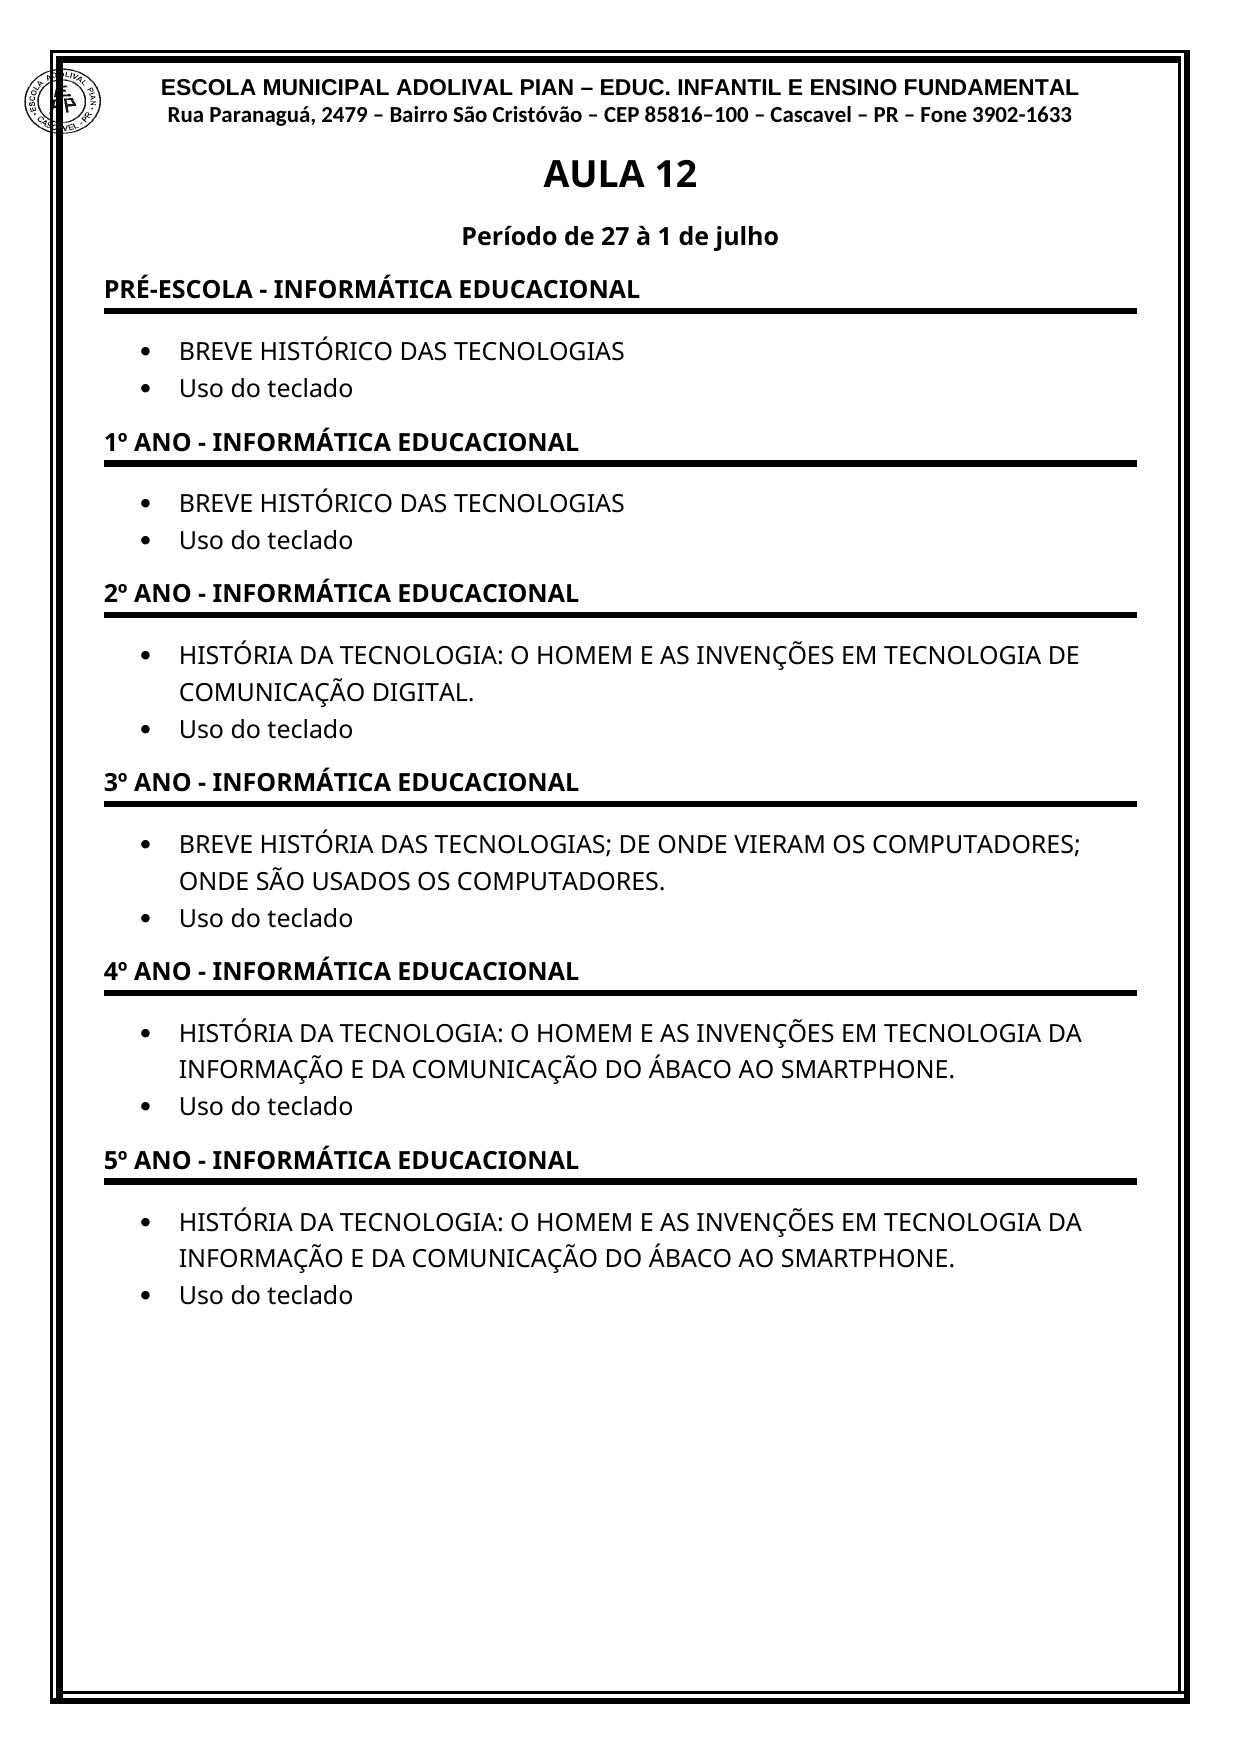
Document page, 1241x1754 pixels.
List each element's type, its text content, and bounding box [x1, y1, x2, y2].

text Período de 27 à 1 de julho [103, 219, 1137, 253]
text 2º ANO - INFORMÁTICA EDUCACIONAL [103, 576, 1137, 618]
list BREVE HISTÓRICO DAS TECNOLOGIAS [141, 486, 1137, 520]
text AULA 12 [103, 147, 1137, 198]
text 1º ANO - INFORMÁTICA EDUCACIONAL [103, 424, 1137, 467]
text 5º ANO - INFORMÁTICA EDUCACIONAL [103, 1142, 1137, 1185]
list Uso do teclado [141, 371, 1137, 405]
list Uso do teclado [141, 900, 1137, 934]
text 3º ANO - INFORMÁTICA EDUCACIONAL [103, 765, 1137, 807]
list Uso do teclado [141, 523, 1137, 557]
list Uso do teclado [141, 1278, 1137, 1312]
list Uso do teclado [141, 1089, 1137, 1123]
list Uso do teclado [141, 711, 1137, 746]
text PRÉ-ESCOLA - INFORMÁTICA EDUCACIONAL [103, 272, 1137, 314]
list BREVE HISTÓRICO DAS TECNOLOGIAS [141, 334, 1137, 368]
list HISTÓRIA DA TECNOLOGIA: O HOMEM E AS INVENÇÕES EM TECNOLOGIA DE COMUNICAÇÃO DIGITAL. [141, 638, 1137, 709]
text 4º ANO - INFORMÁTICA EDUCACIONAL [103, 954, 1137, 996]
list BREVE HISTÓRIA DAS TECNOLOGIAS; DE ONDE VIERAM OS COMPUTADORES; ONDE SÃO USADOS OS COMPUTADORES. [141, 827, 1137, 897]
list HISTÓRIA DA TECNOLOGIA: O HOMEM E AS INVENÇÕES EM TECNOLOGIA DA INFORMAÇÃO E DA COMUNICAÇÃO DO ÁBACO AO SMARTPHONE. [141, 1015, 1137, 1086]
list HISTÓRIA DA TECNOLOGIA: O HOMEM E AS INVENÇÕES EM TECNOLOGIA DA INFORMAÇÃO E DA COMUNICAÇÃO DO ÁBACO AO SMARTPHONE. [141, 1204, 1137, 1275]
